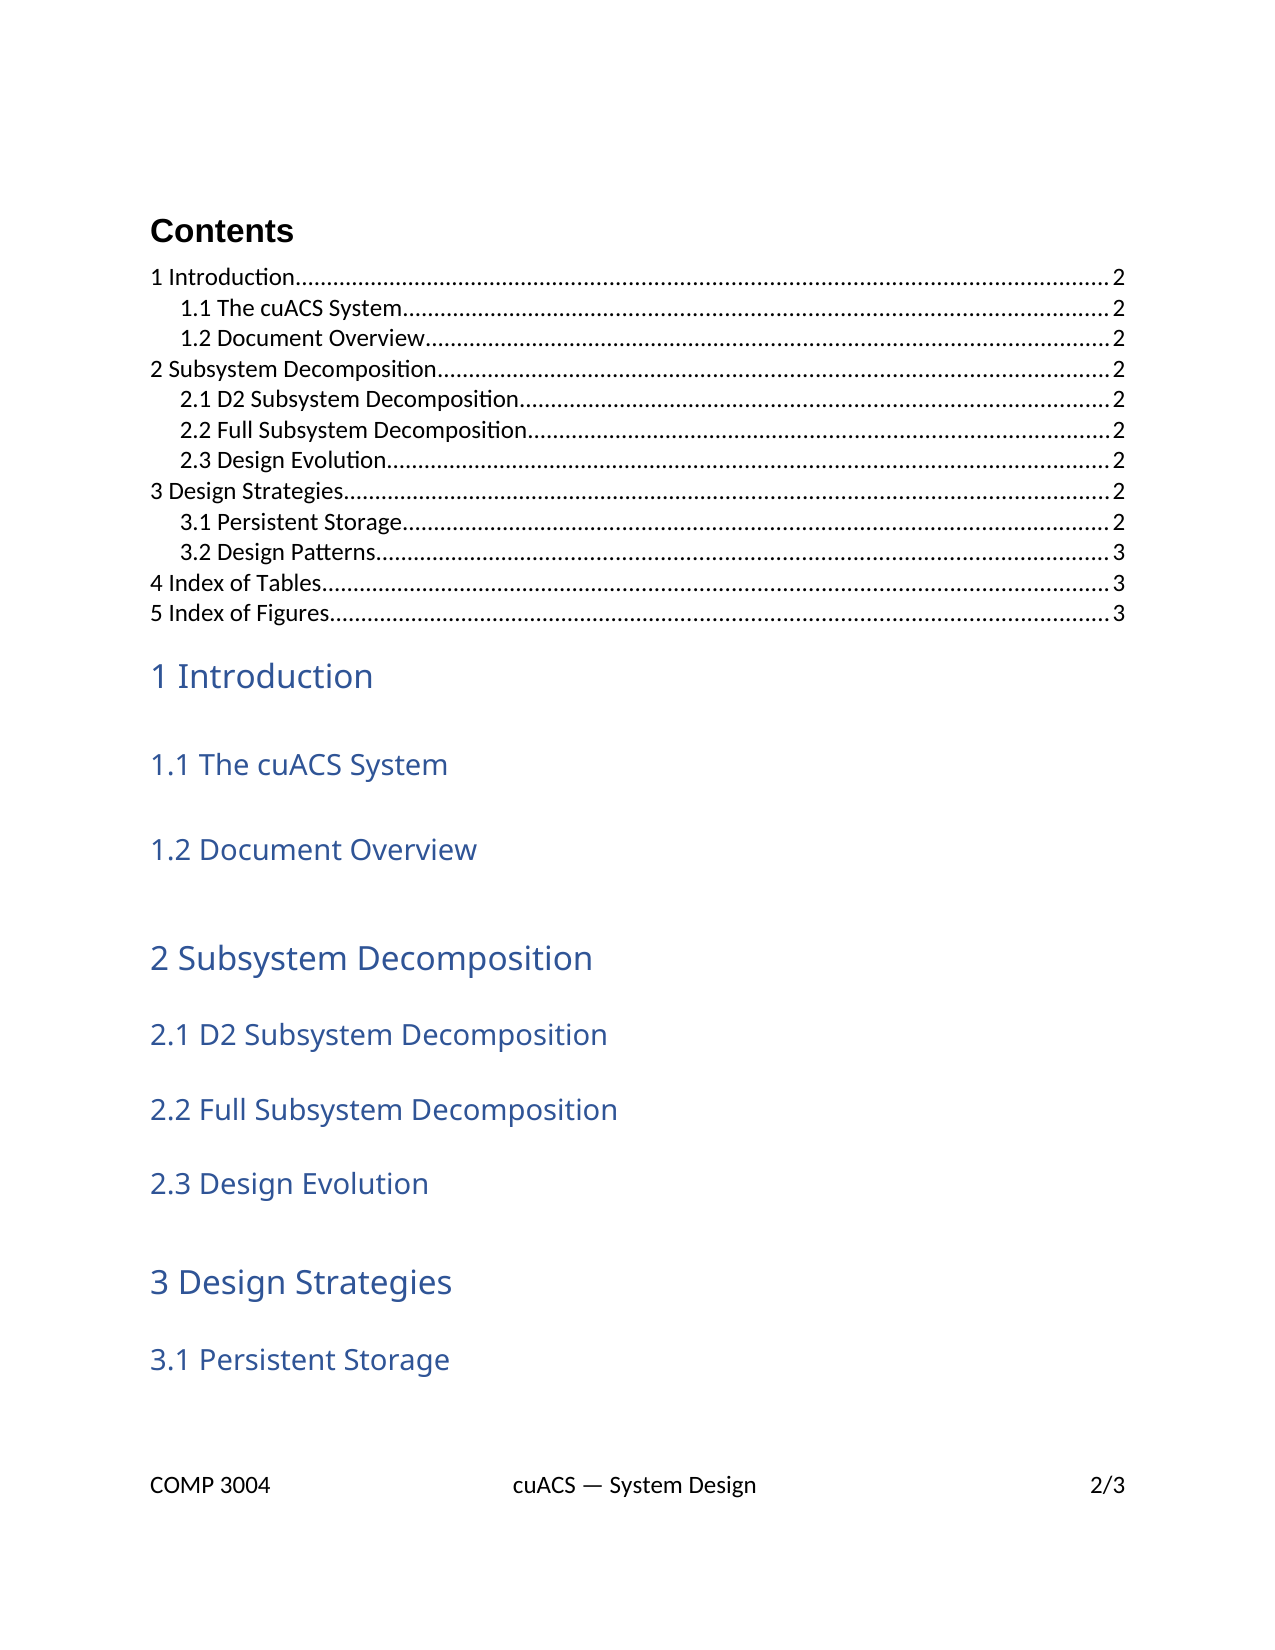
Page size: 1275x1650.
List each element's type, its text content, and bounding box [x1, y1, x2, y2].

text 2.3 Design Evolution 2 [179, 445, 1125, 475]
subtitle 1.1 The cuACS System [150, 744, 1125, 784]
text 3.2 Design Patterns 3 [179, 536, 1125, 567]
text 3 Design Strategies 2 [150, 475, 1125, 506]
subtitle Contents [150, 211, 1125, 249]
text 1.1 The cuACS System 2 [179, 292, 1125, 323]
text 1 Introduction 2 [150, 262, 1125, 292]
text 3.1 Persistent Storage 2 [179, 506, 1125, 536]
subtitle 3.1 Persistent Storage [150, 1339, 1125, 1378]
subtitle 3 Design Strategies [150, 1259, 1125, 1304]
subtitle 1 Introduction [150, 653, 1125, 698]
subtitle 2.2 Full Subsystem Decomposition [150, 1089, 1125, 1129]
text 2.2 Full Subsystem Decomposition 2 [179, 414, 1125, 445]
text 1.2 Document Overview 2 [179, 323, 1125, 353]
subtitle 2.3 Design Evolution [150, 1163, 1125, 1203]
subtitle 2.1 D2 Subsystem Decomposition [150, 1015, 1125, 1054]
subtitle 1.2 Document Overview [150, 829, 1125, 869]
text 4 Index of Tables 3 [150, 567, 1125, 597]
text 5 Index of Figures 3 [150, 597, 1125, 628]
subtitle 2 Subsystem Decomposition [150, 934, 1125, 980]
text 2 Subsystem Decomposition 2 [150, 353, 1125, 384]
text 2.1 D2 Subsystem Decomposition 2 [179, 384, 1125, 414]
